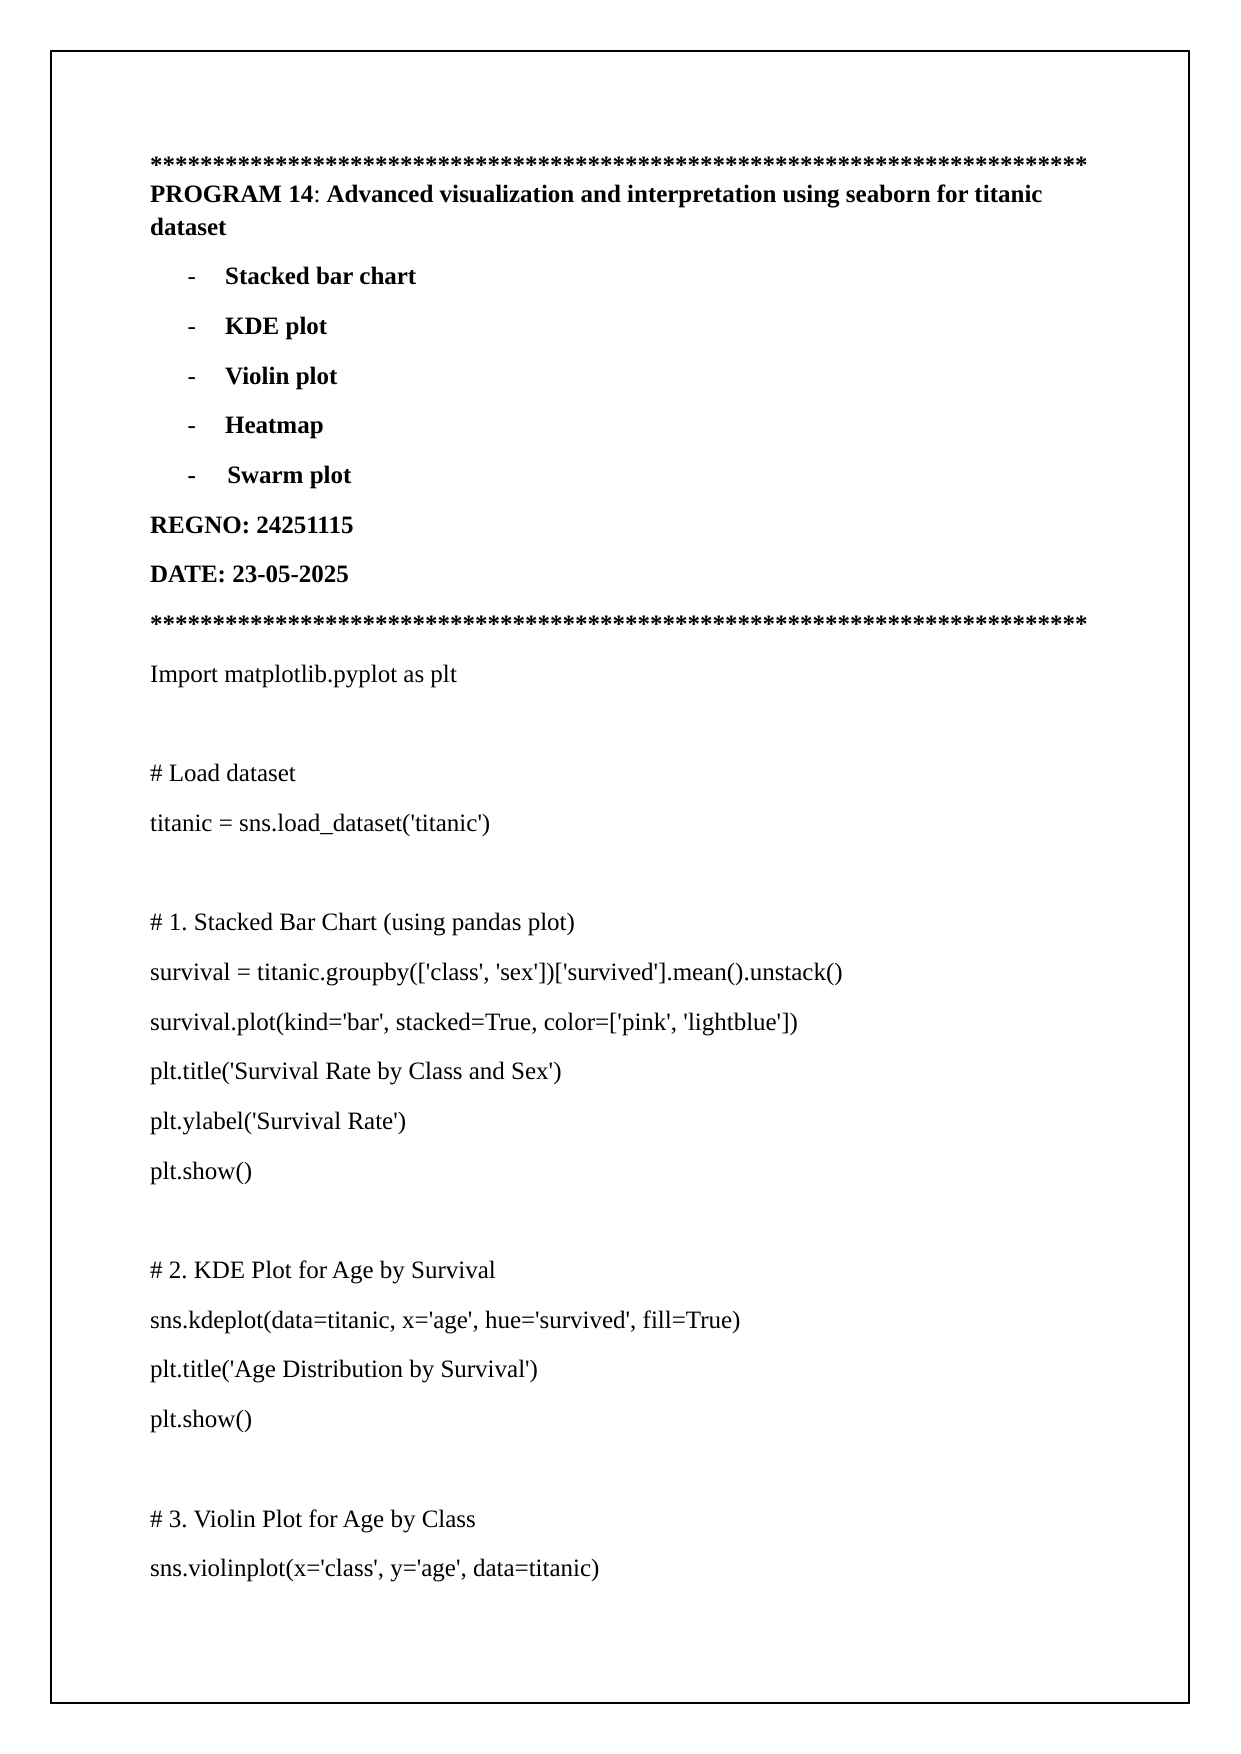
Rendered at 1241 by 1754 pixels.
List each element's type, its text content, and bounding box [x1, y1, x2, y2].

text plt.show() [150, 1404, 1090, 1433]
text REGNO: 24251115 [150, 510, 1090, 539]
text plt.title('Age Distribution by Survival') [150, 1354, 1090, 1383]
text Import matplotlib.pyplot as plt [150, 659, 1090, 688]
text sns.violinplot(x='class', y='age', data=titanic) [150, 1553, 1090, 1582]
list Stacked bar chart [187, 261, 1090, 290]
text plt.title('Survival Rate by Class and Sex') [150, 1056, 1090, 1085]
text survival.plot(kind='bar', stacked=True, color=['pink', 'lightblue']) [150, 1007, 1090, 1036]
text DATE: 23-05-2025 [150, 559, 1090, 588]
text *************************************************************************** [150, 609, 1090, 638]
text titanic = sns.load_dataset('titanic') [150, 808, 1090, 837]
list KDE plot [187, 311, 1090, 340]
text survival = titanic.groupby(['class', 'sex'])['survived'].mean().unstack() [150, 957, 1090, 986]
text # 1. Stacked Bar Chart (using pandas plot) [150, 907, 1090, 936]
text plt.ylabel('Survival Rate') [150, 1106, 1090, 1135]
text - Swarm plot [150, 460, 1090, 489]
text PROGRAM 14: Advanced visualization and interpretation using seaborn for titanic dataset [150, 179, 1090, 241]
text # 2. KDE Plot for Age by Survival [150, 1255, 1090, 1284]
text *************************************************************************** [150, 150, 1156, 179]
text # Load dataset [150, 758, 1090, 787]
list Heatmap [187, 411, 1090, 439]
text plt.show() [150, 1156, 1090, 1184]
text sns.kdeplot(data=titanic, x='age', hue='survived', fill=True) [150, 1305, 1090, 1334]
text # 3. Violin Plot for Age by Class [150, 1504, 1090, 1532]
list Violin plot [187, 361, 1090, 389]
